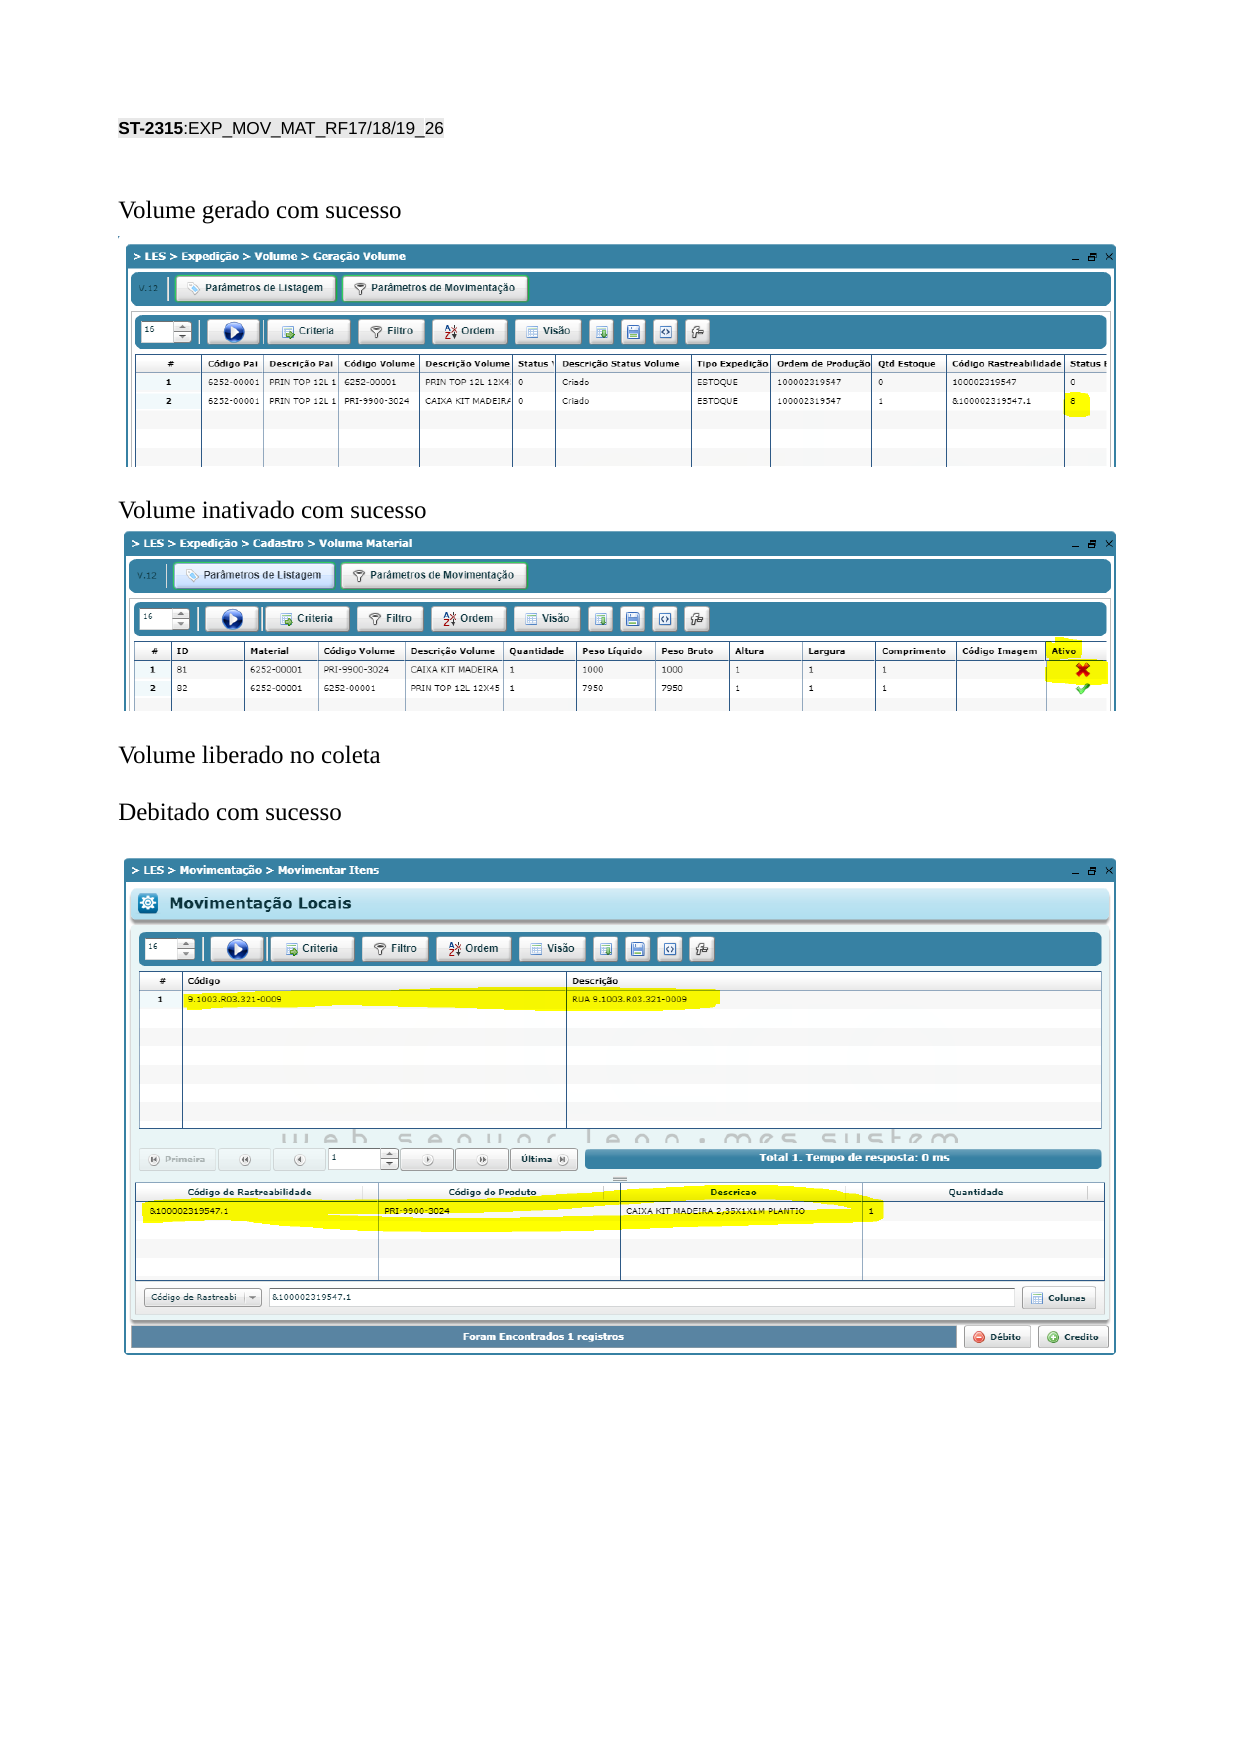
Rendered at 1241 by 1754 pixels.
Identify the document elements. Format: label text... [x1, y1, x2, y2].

text Volume liberado no coleta [118, 740, 1122, 768]
picture [118, 236, 1123, 467]
picture [118, 854, 1123, 1358]
picture [118, 523, 1123, 711]
text Volume inativado com sucesso [118, 495, 1122, 523]
text Volume gerado com sucesso [118, 195, 1122, 224]
text Debitado com sucesso [118, 797, 1122, 826]
text ST-2315:EXP_MOV_MAT_RF17/18/19_26 [118, 118, 1122, 138]
